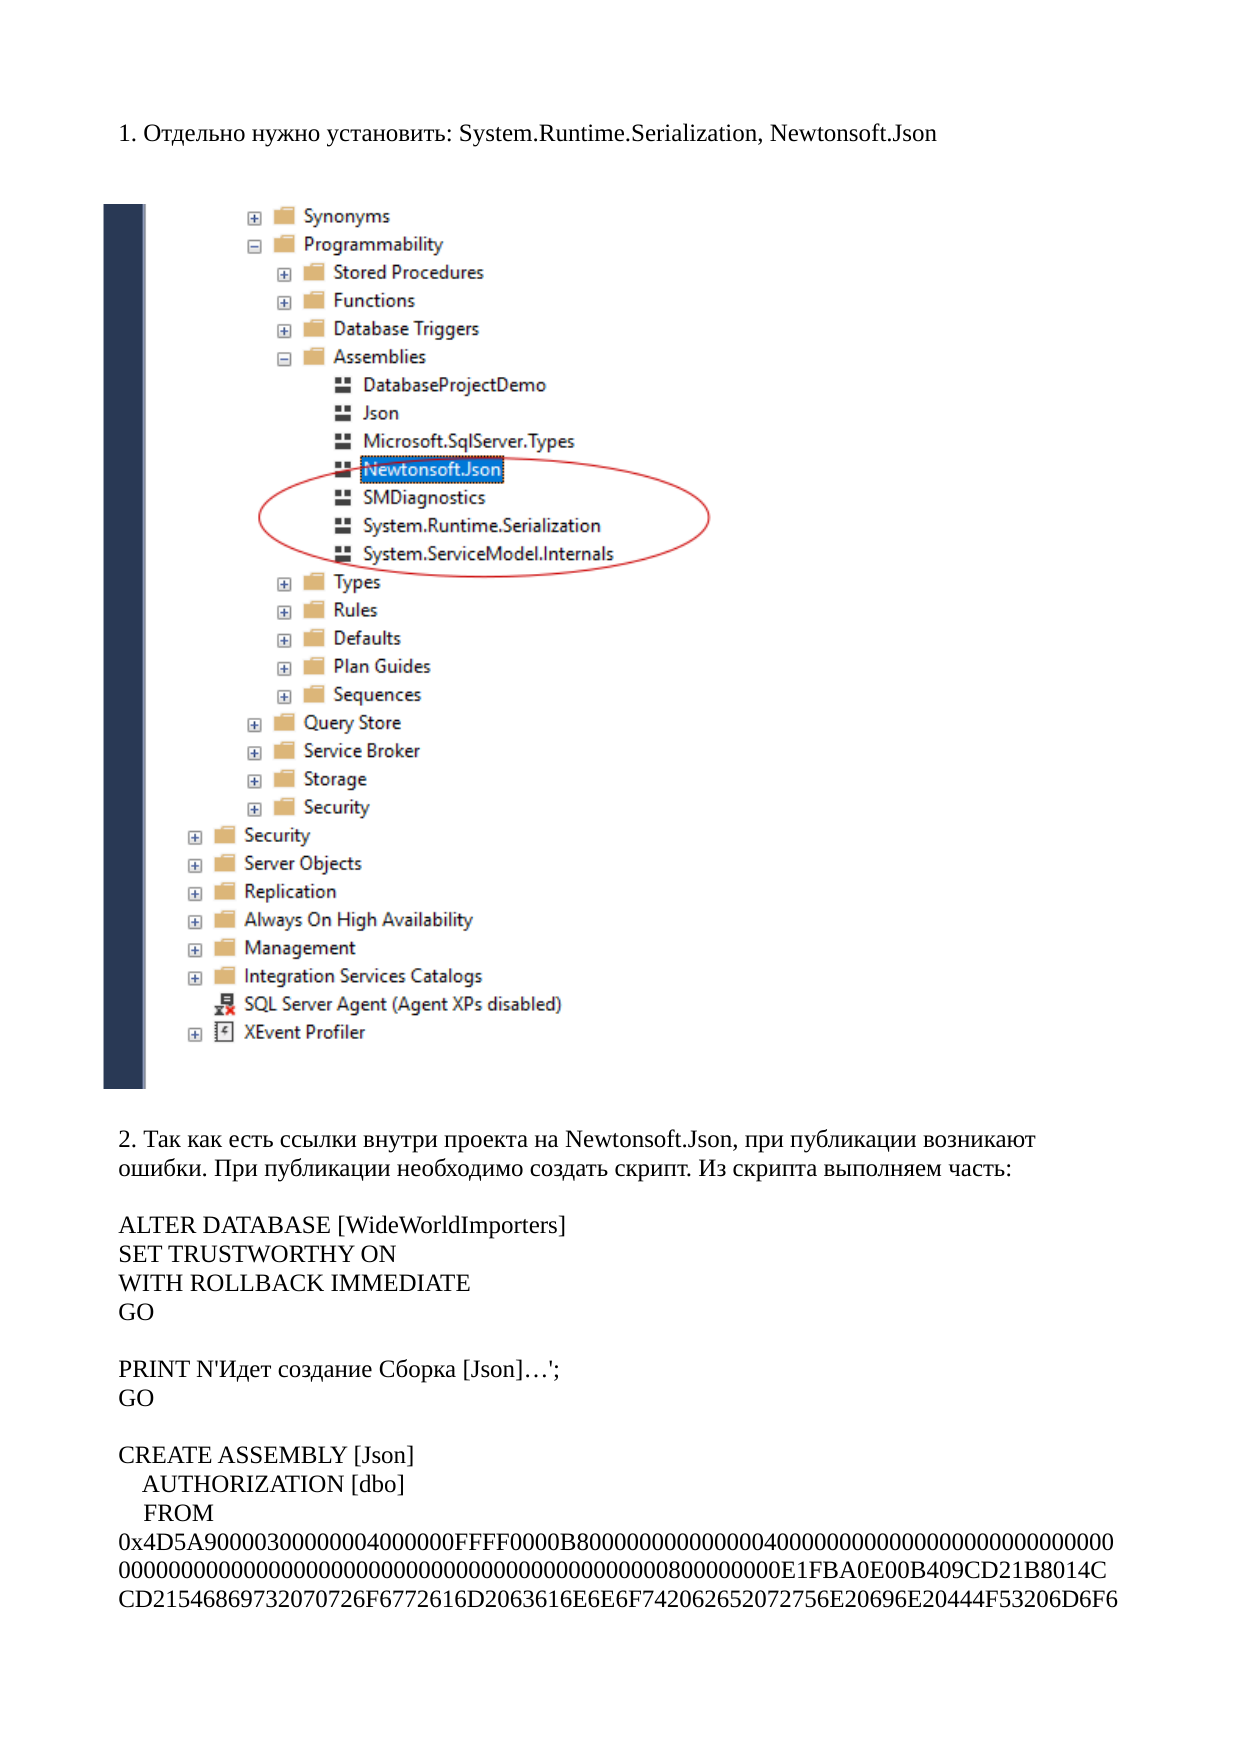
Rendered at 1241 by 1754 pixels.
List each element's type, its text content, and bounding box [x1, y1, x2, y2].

text GO [118, 1297, 1122, 1326]
text 1. Отдельно нужно установить: System.Runtime.Serialization, Newtonsoft.Json [118, 118, 1122, 147]
picture [96, 204, 750, 1089]
text FROM 0x4D5A90000300000004000000FFFF0000B800000000000000400000000000000000000000000000000000000000000000000000000000000000000000800000000E1FBA0E00B409CD21B8014CCD21546869732070726F6772616D2063616E6E6F742062652072756E20696E20444F53206D6F6 [118, 1498, 1122, 1613]
text WITH ROLLBACK IMMEDIATE [118, 1268, 1122, 1297]
text CREATE ASSEMBLY [Json] [118, 1441, 1122, 1469]
text AUTHORIZATION [dbo] [118, 1469, 1122, 1498]
text GO [118, 1383, 1122, 1412]
text 2. Так как есть ссылки внутри проекта на Newtonsoft.Json, при публикации возникают ошибки. При публикации необходимо создать скрипт. Из скрипта выполняем часть: [118, 1124, 1122, 1182]
text PRINT N'Идет создание Сборка [Json]…'; [118, 1354, 1122, 1383]
text SET TRUSTWORTHY ON [118, 1239, 1122, 1268]
text ALTER DATABASE [WideWorldImporters] [118, 1211, 1122, 1239]
